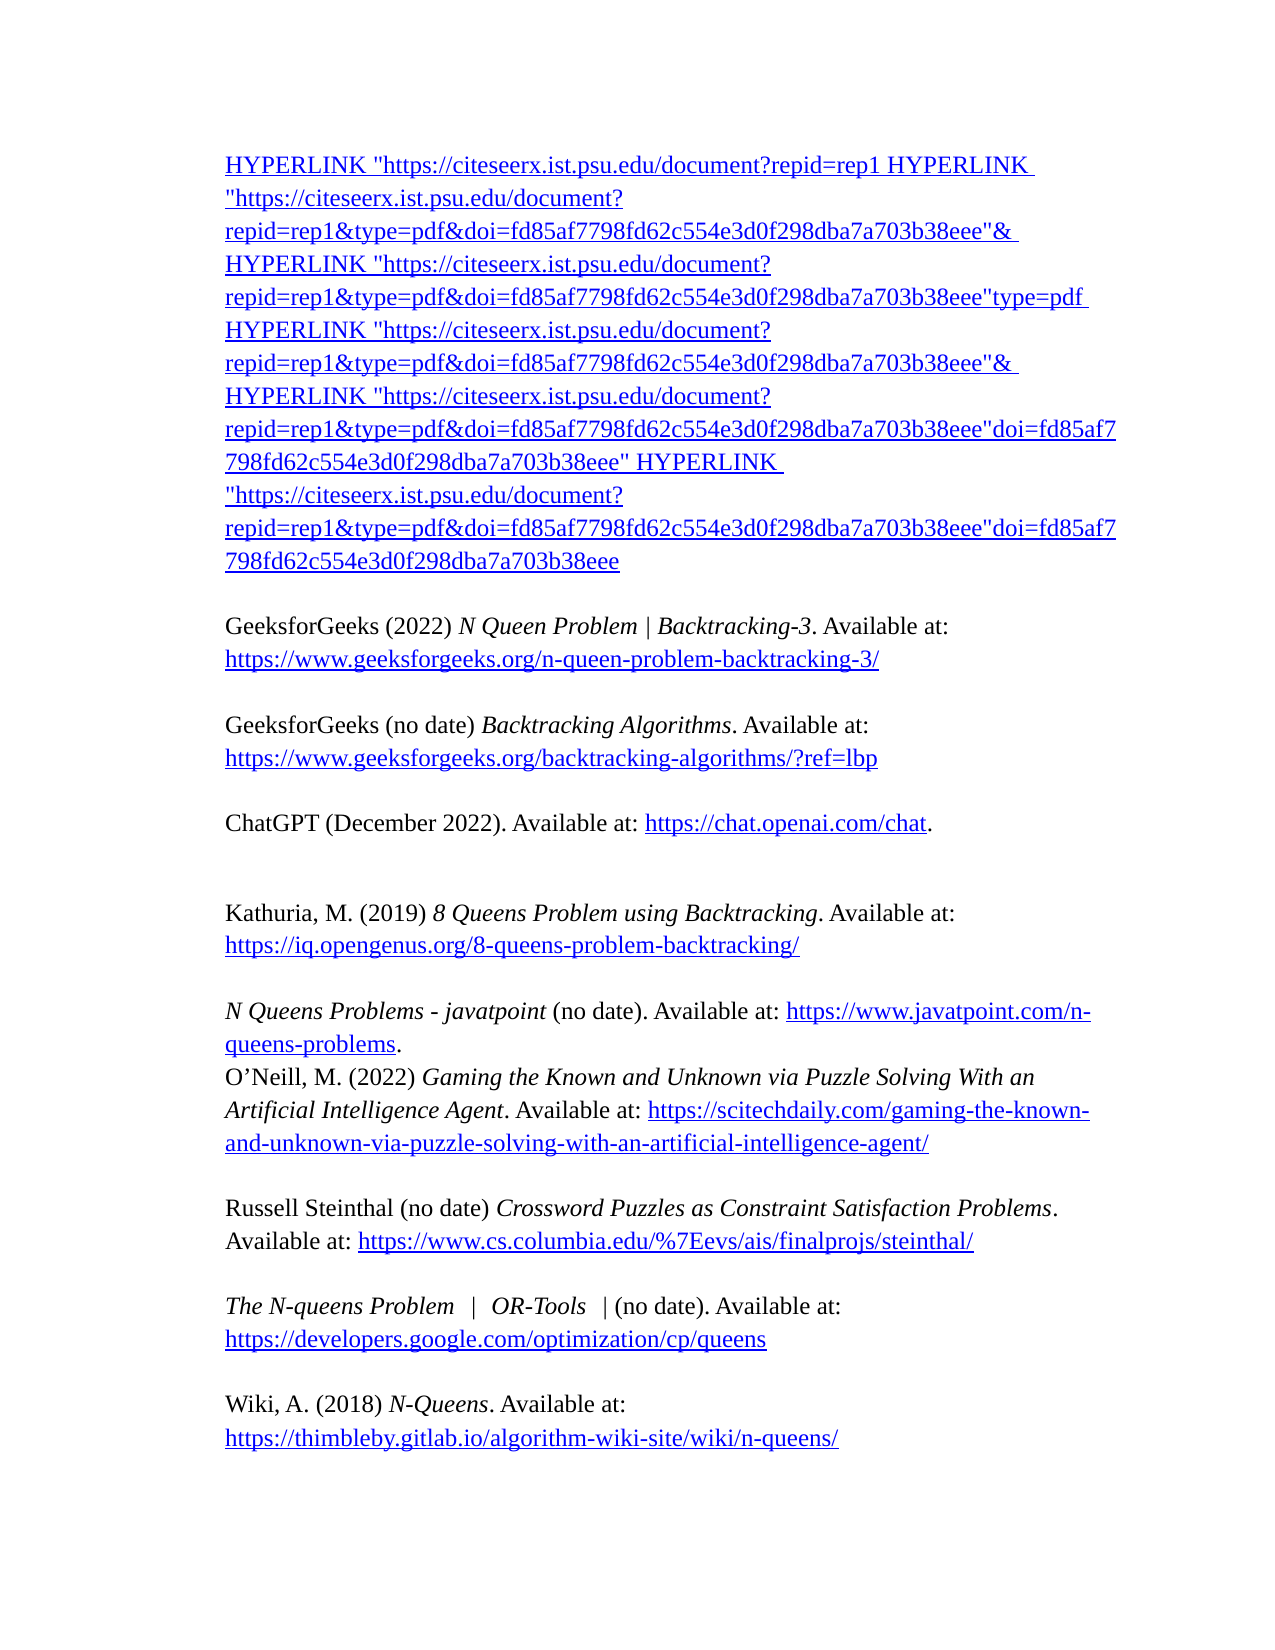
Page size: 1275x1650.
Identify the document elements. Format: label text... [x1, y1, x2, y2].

text GeeksforGeeks (2022) N Queen Problem | Backtracking-3. Available at: https://www.geeksforgeeks.org/n-queen-problem-backtracking-3/ [225, 611, 1125, 673]
text N Queens Problems - javatpoint (no date). Available at: https://www.javatpoint.com/n-queens-problems. [225, 996, 1125, 1058]
text The N-queens Problem | OR-Tools | (no date). Available at: https://developers.google.com/optimization/cp/queens [225, 1291, 1125, 1353]
text HYPERLINK "https://citeseerx.ist.psu.edu/document?repid=rep1 HYPERLINK "https://citeseerx.ist.psu.edu/document?repid=rep1&type=pdf&doi=fd85af7798fd62c554e3d0f298dba7a703b38eee"& HYPERLINK "https://citeseerx.ist.psu.edu/document?repid=rep1&type=pdf&doi=fd85af7798fd62c554e3d0f298dba7a703b38eee"type=pdf HYPERLINK "https://citeseerx.ist.psu.edu/document?repid=rep1&type=pdf&doi=fd85af7798fd62c554e3d0f298dba7a703b38eee"& HYPERLINK "https://citeseerx.ist.psu.edu/document?repid=rep1&type=pdf&doi=fd85af7798fd62c554e3d0f298dba7a703b38eee"doi=fd85af7798fd62c554e3d0f298dba7a703b38eee" HYPERLINK "https://citeseerx.ist.psu.edu/document?repid=rep1&type=pdf&doi=fd85af7798fd62c554e3d0f298dba7a703b38eee"doi=fd85af7798fd62c554e3d0f298dba7a703b38eee [225, 150, 1125, 575]
text Russell Steinthal (no date) Crossword Puzzles as Constraint Satisfaction Problems. Available at: https://www.cs.columbia.edu/%7Eevs/ais/finalprojs/steinthal/ [225, 1193, 1125, 1255]
text ChatGPT (December 2022). Available at: https://chat.openai.com/chat. [225, 808, 1125, 837]
text Kathuria, M. (2019) 8 Queens Problem using Backtracking. Available at: https://iq.opengenus.org/8-queens-problem-backtracking/ [225, 898, 1125, 959]
text O’Neill, M. (2022) Gaming the Known and Unknown via Puzzle Solving With an Artificial Intelligence Agent. Available at: https://scitechdaily.com/gaming-the-known-and-unknown-via-puzzle-solving-with-an-artificial-intelligence-agent/ [225, 1062, 1125, 1157]
text GeeksforGeeks (no date) Backtracking Algorithms. Available at: https://www.geeksforgeeks.org/backtracking-algorithms/?ref=lbp [225, 710, 1125, 771]
text Wiki, A. (2018) N-Queens. Available at: https://thimbleby.gitlab.io/algorithm-wiki-site/wiki/n-queens/ [225, 1389, 1125, 1451]
